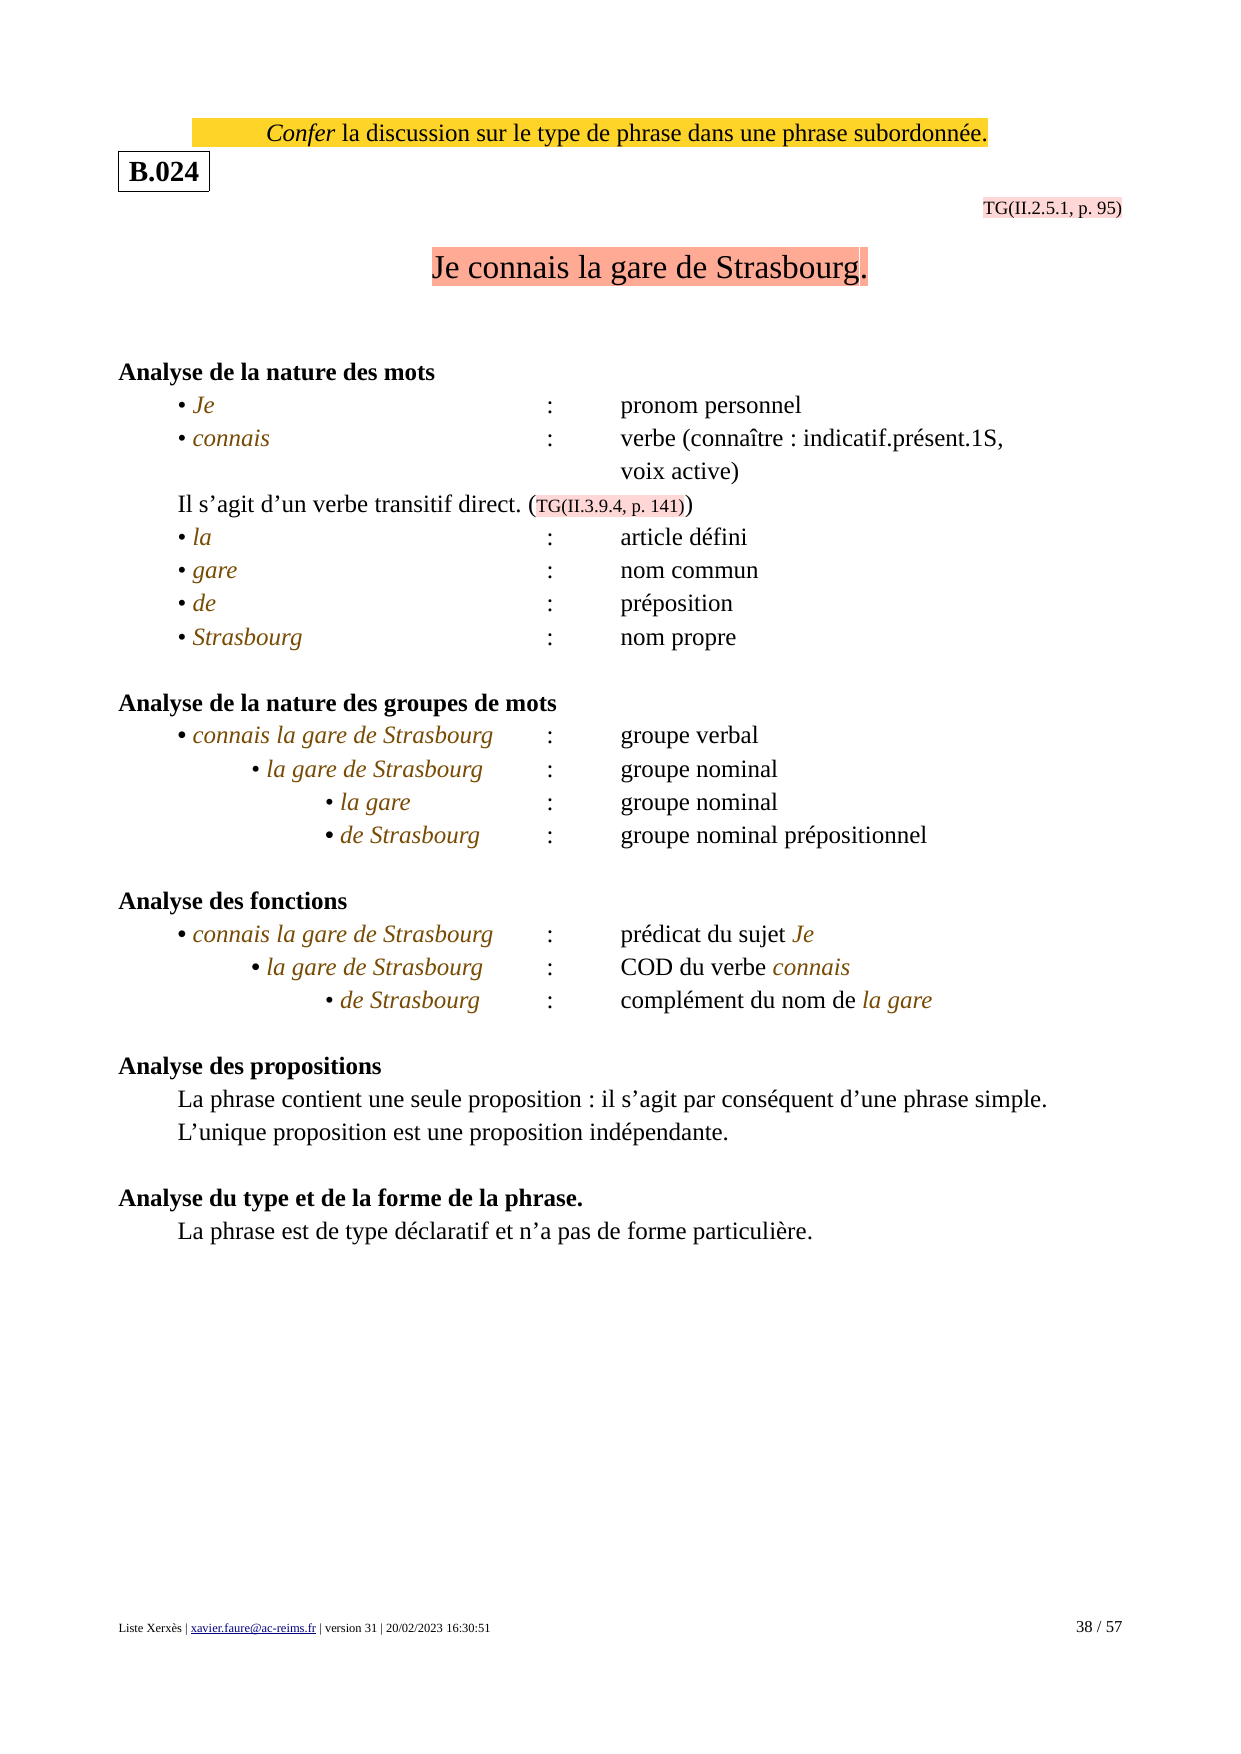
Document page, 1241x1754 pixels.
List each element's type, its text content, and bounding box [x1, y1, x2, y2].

text Je connais la gare de Strasbourg. [177, 247, 432, 286]
text • de Strasbourg : complément du nom de la gare [177, 985, 1122, 1013]
text • la gare : groupe nominal [177, 787, 1122, 815]
text Je connais la gare de Strasbourg. [868, 247, 1122, 286]
text • la gare de Strasbourg : COD du verbe connais [177, 952, 1122, 981]
text L’unique proposition est une proposition indépendante. [177, 1117, 1122, 1146]
text • connais la gare de Strasbourg : groupe verbal [177, 721, 1122, 749]
text • connais : verbe (connaître : indicatif.présent.1S, [177, 423, 1122, 452]
text • de Strasbourg : groupe nominal prépositionnel [177, 820, 1122, 848]
text TG(II.2.5.1, p. 95) [177, 197, 983, 218]
text Il s’agit d’un verbe transitif direct. (TG(II.3.9.4, p. 141)) [177, 489, 1122, 518]
text Analyse de la nature des mots [118, 357, 1122, 386]
text • gare : nom commun [177, 556, 1122, 584]
text Analyse du type et de la forme de la phrase. [118, 1183, 1122, 1212]
text La phrase est de type déclaratif et n’a pas de forme particulière. [177, 1216, 1122, 1245]
text Confer la discussion sur le type de phrase dans une phrase subordonnée. [118, 118, 192, 147]
text • de : préposition [177, 588, 1122, 617]
text • connais la gare de Strasbourg : prédicat du sujet Je [177, 919, 1122, 947]
text Analyse de la nature des groupes de mots [118, 688, 1122, 716]
text Analyse des propositions [118, 1051, 1122, 1079]
text voix active) [177, 456, 1122, 485]
text • la gare de Strasbourg : groupe nominal [177, 754, 1122, 782]
text [210, 151, 1122, 191]
text • Strasbourg : nom propre [177, 622, 1122, 650]
text Confer la discussion sur le type de phrase dans une phrase subordonnée. [988, 118, 1122, 147]
text La phrase contient une seule proposition : il s’agit par conséquent d’une phrase simple. [177, 1084, 1122, 1113]
text • la : article défini [177, 522, 1122, 551]
text • Je : pronom personnel [177, 390, 1122, 419]
text B.024 [119, 152, 209, 191]
text Analyse des fonctions [118, 886, 1122, 914]
